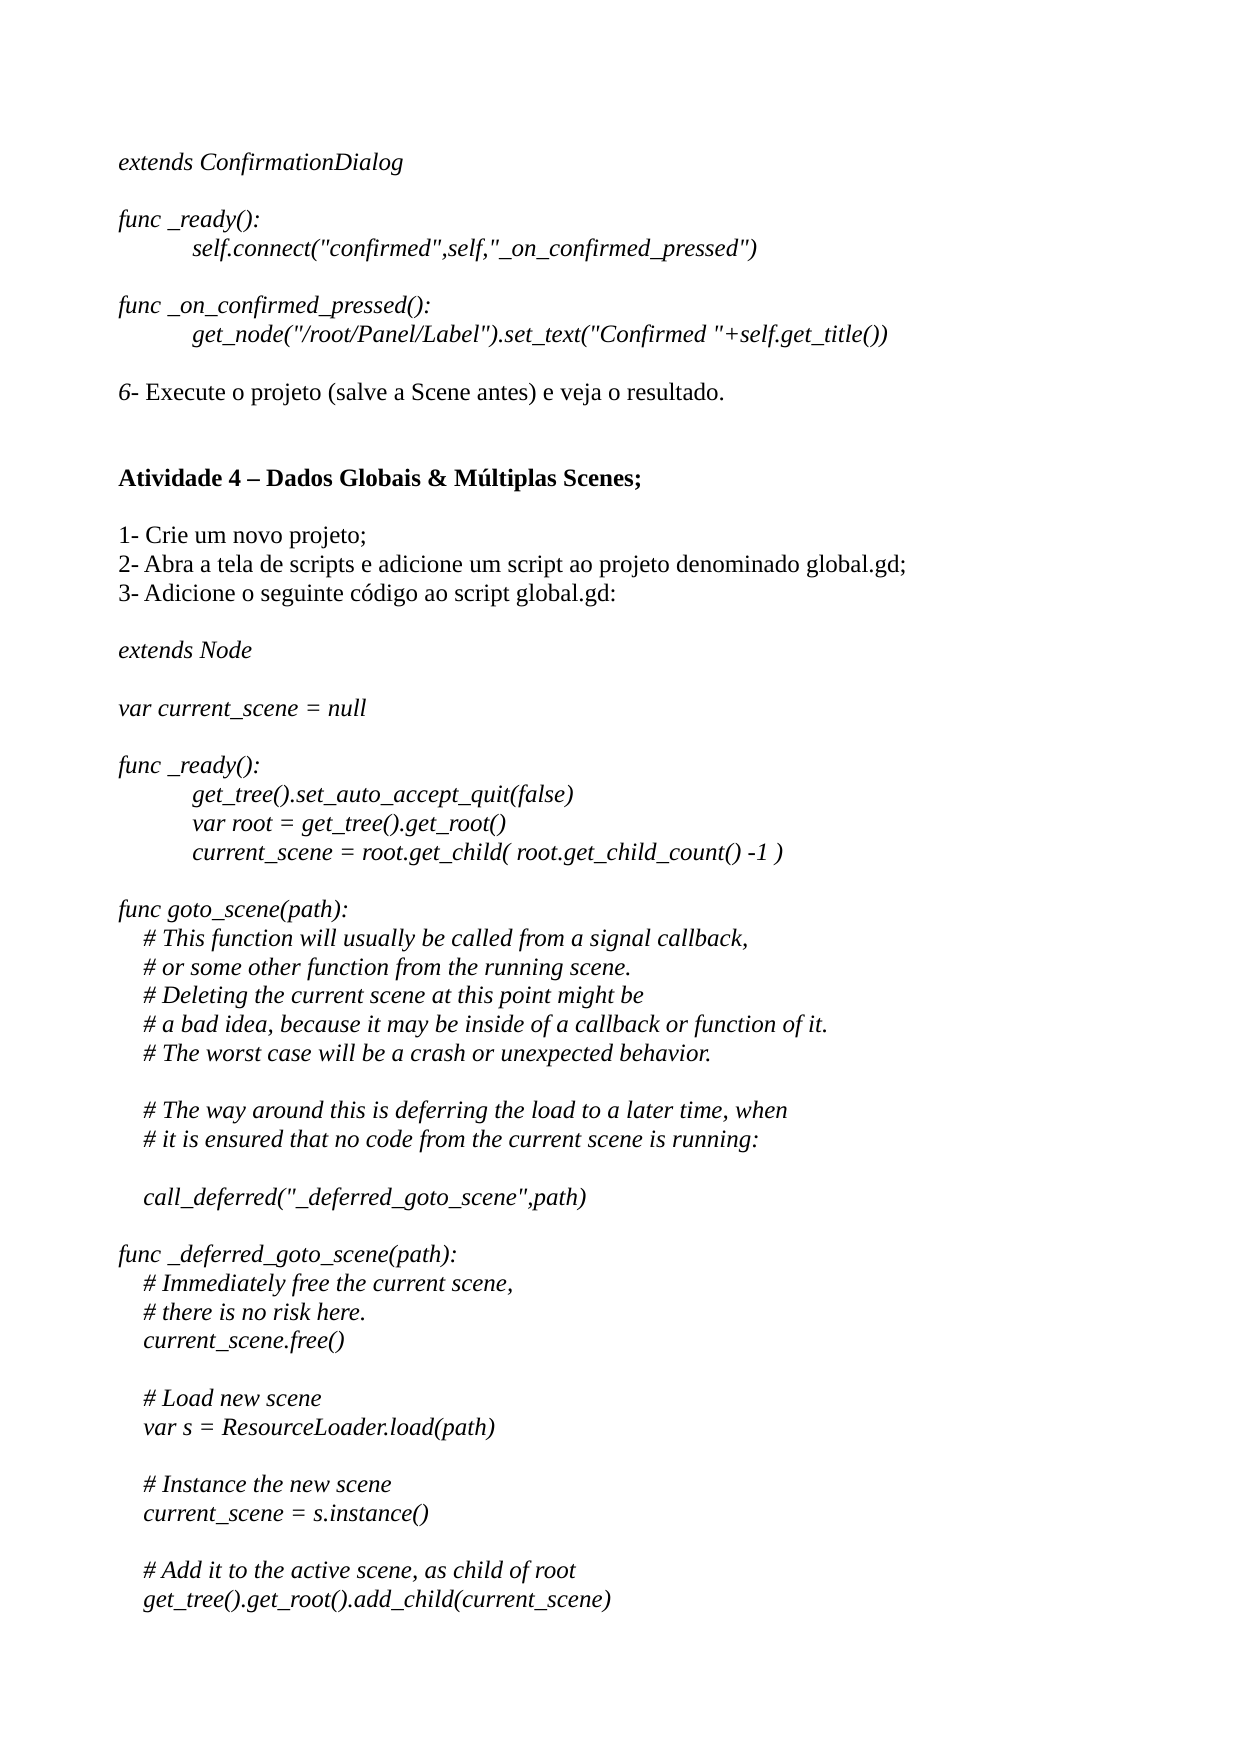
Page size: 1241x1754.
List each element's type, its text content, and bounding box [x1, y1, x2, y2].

text extends Node var current_scene = null func _ready(): get_tree().set_auto_accept_quit(false) var root = get_tree().get_root() current_scene = root.get_child( root.get_child_count() -1 ) func goto_scene(path): # This function will usually be called from a signal callback, # or some other function from the running scene. # Deleting the current scene at this point might be # a bad idea, because it may be inside of a callback or function of it. # The worst case will be a crash or unexpected behavior. # The way around this is deferring the load to a later time, when # it is ensured that no code from the current scene is running: call_deferred("_deferred_goto_scene",path) func _deferred_goto_scene(path): # Immediately free the current scene, # there is no risk here. current_scene.free() # Load new scene var s = ResourceLoader.load(path) # Instance the new scene current_scene = s.instance() # Add it to the active scene, as child of root get_tree().get_root().add_child(current_scene) [118, 636, 1122, 1613]
text extends ConfirmationDialog func _ready(): self.connect("confirmed",self,"_on_confirmed_pressed") func _on_confirmed_pressed(): get_node("/root/Panel/Label").set_text("Confirmed "+self.get_title()) 6- Execute o projeto (salve a Scene antes) e veja o resultado. [118, 118, 1122, 406]
text 1- Crie um novo projeto; [118, 521, 1122, 549]
text 3- Adicione o seguinte código ao script global.gd: [118, 578, 1122, 607]
text Atividade 4 – Dados Globais & Múltiplas Scenes; [118, 463, 1122, 492]
text 2- Abra a tela de scripts e adicione um script ao projeto denominado global.gd; [118, 549, 1122, 578]
